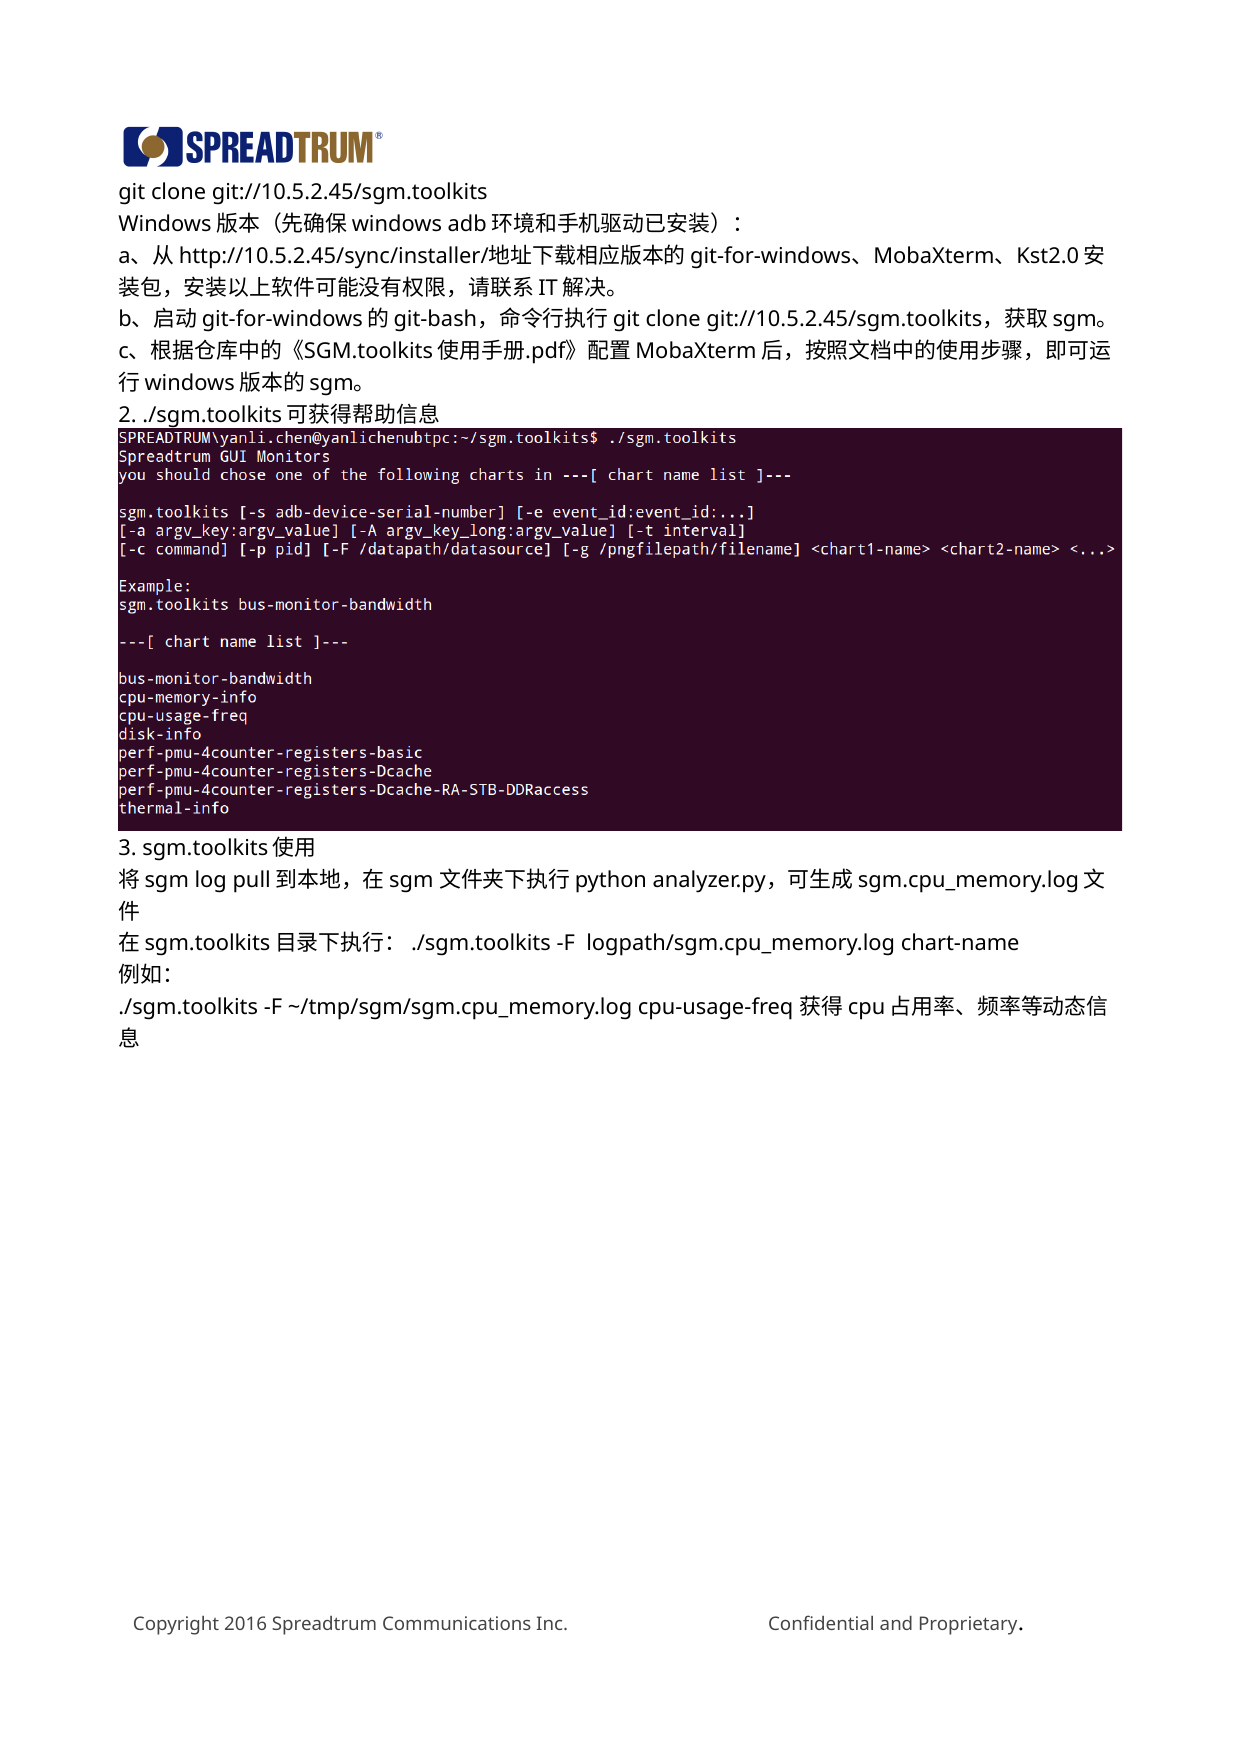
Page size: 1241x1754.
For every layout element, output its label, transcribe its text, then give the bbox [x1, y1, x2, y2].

text a、从http://10.5.2.45/sync/installer/地址下载相应版本的git-for-windows、MobaXterm、Kst2.0安装包，安装以上软件可能没有权限，请联系IT解决。 [118, 238, 1122, 301]
text 3. sgm.toolkits使用 [118, 831, 1122, 862]
picture [120, 123, 386, 168]
text ./sgm.toolkits -F ~/tmp/sgm/sgm.cpu_memory.log cpu-usage-freq 获得cpu占用率、频率等动态信息 [118, 989, 1122, 1052]
text Windows版本（先确保windows adb环境和手机驱动已安装）： [118, 206, 1122, 238]
text 2. ./sgm.toolkits可获得帮助信息 [118, 397, 1122, 428]
text 例如： [118, 957, 1122, 989]
text c、根据仓库中的《SGM.toolkits使用手册.pdf》配置MobaXterm后，按照文档中的使用步骤，即可运行windows版本的sgm。 [118, 333, 1122, 397]
picture [118, 428, 1123, 831]
text 在sgm.toolkits目录下执行： ./sgm.toolkits -F logpath/sgm.cpu_memory.log chart-name [118, 925, 1122, 957]
text b、启动git-for-windows的git-bash，命令行执行git clone git://10.5.2.45/sgm.toolkits，获取sgm。 [118, 301, 1122, 333]
text git clone git://10.5.2.45/sgm.toolkits [118, 176, 1122, 206]
text 将sgm log pull到本地，在sgm 文件夹下执行python analyzer.py，可生成sgm.cpu_memory.log文件 [118, 862, 1122, 925]
